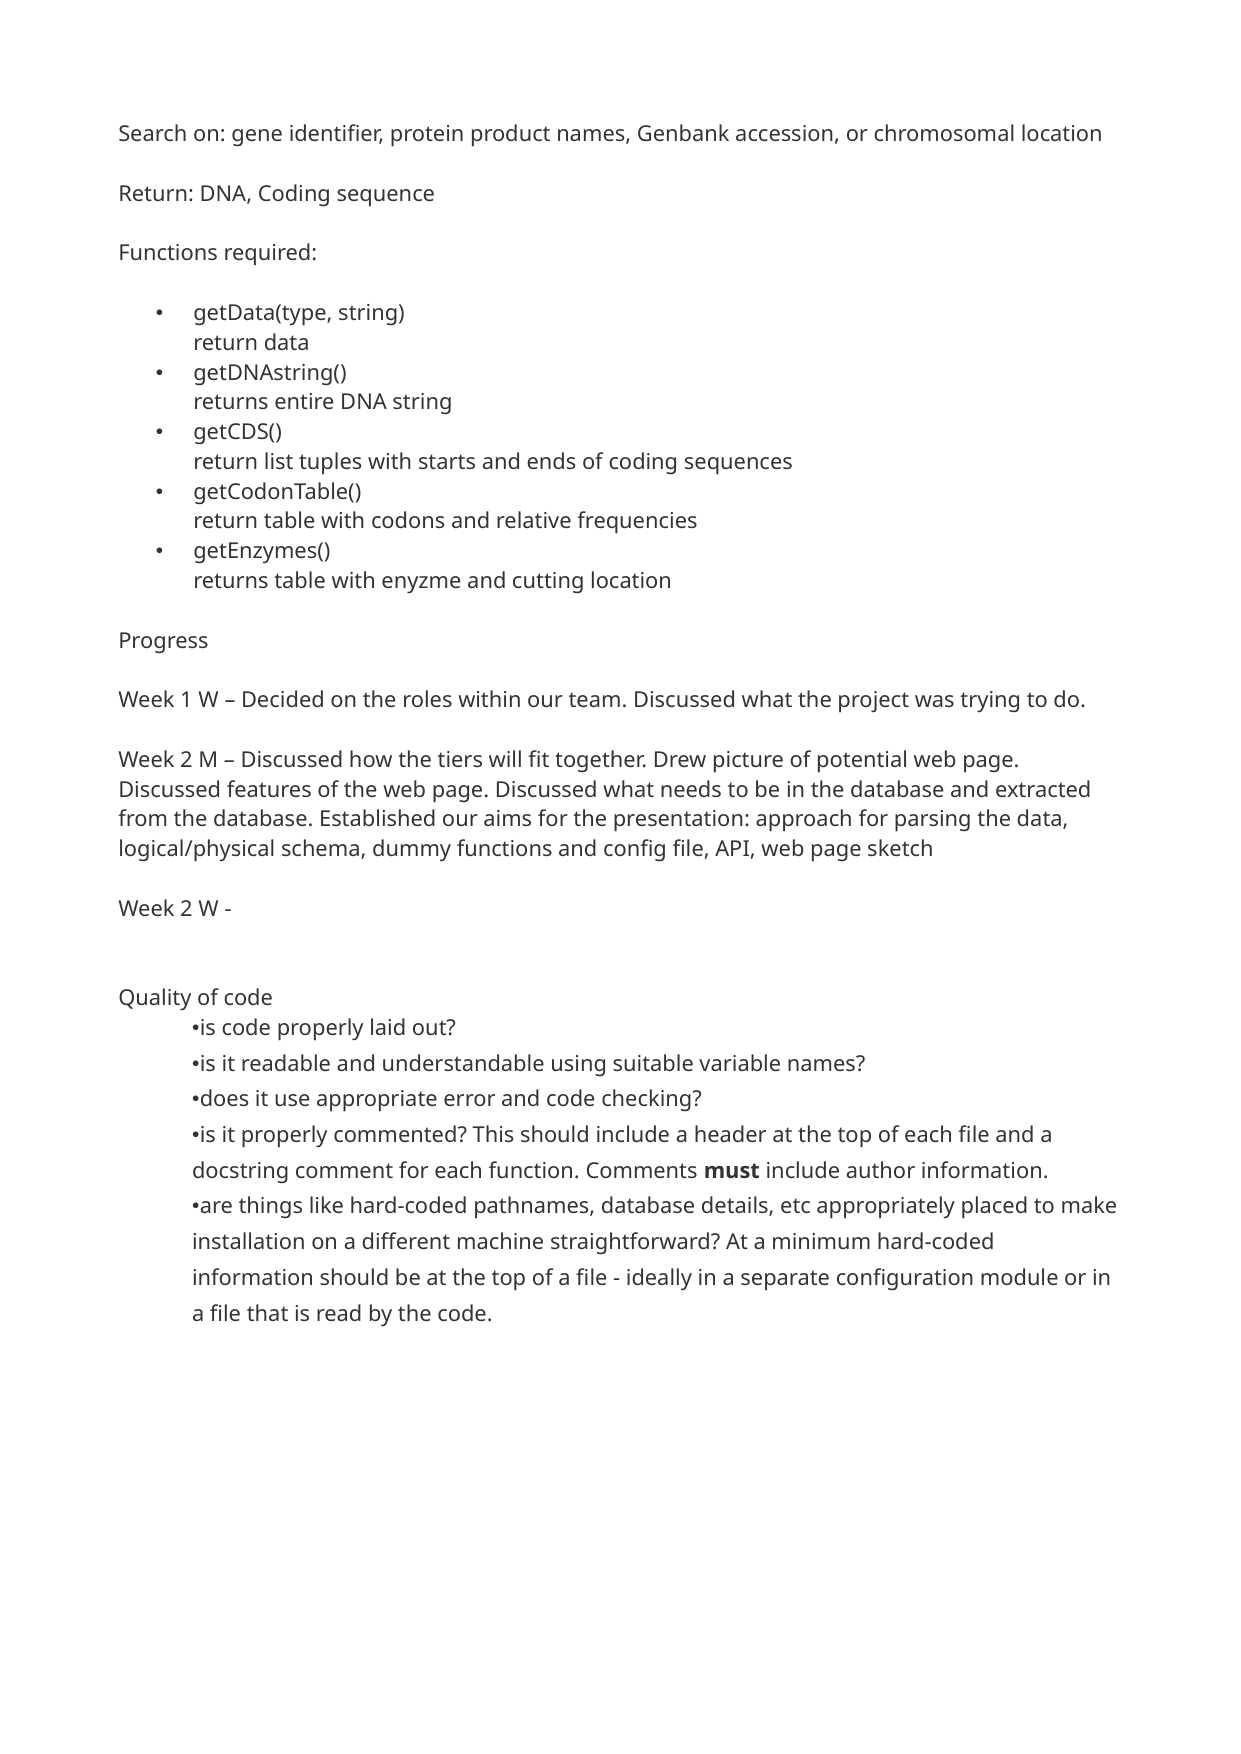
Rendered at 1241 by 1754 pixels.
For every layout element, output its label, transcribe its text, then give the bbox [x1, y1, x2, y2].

list is it readable and understandable using suitable variable names? [118, 1048, 1122, 1077]
text Progress [118, 624, 1122, 654]
list returns entire DNA string [156, 386, 1122, 416]
list getEnzymes() [156, 535, 1122, 565]
list return table with codons and relative frequencies [156, 505, 1122, 535]
list returns table with enyzme and cutting location [156, 565, 1122, 595]
list does it use appropriate error and code checking? [118, 1083, 1122, 1113]
text Search on: gene identifier, protein product names, Genbank accession, or chromosomal location [118, 118, 1122, 148]
list getData(type, string) [156, 297, 1122, 327]
text Week 1 W – Decided on the roles within our team. Discussed what the project was trying to do. [118, 684, 1122, 714]
text Functions required: [118, 237, 1122, 267]
text Quality of code [118, 982, 1122, 1012]
list getCodonTable() [156, 476, 1122, 505]
list is it properly commented? This should include a header at the top of each file and a docstring comment for each function. Comments must include author information. [118, 1119, 1122, 1184]
text Week 2 W - [118, 893, 1122, 922]
list return list tuples with starts and ends of coding sequences [156, 446, 1122, 476]
list getCDS() [156, 416, 1122, 446]
list return data [156, 327, 1122, 356]
list are things like hard-coded pathnames, database details, etc appropriately placed to make installation on a different machine straightforward? At a minimum hard-coded information should be at the top of a file - ideally in a separate configuration module or in a file that is read by the code. [118, 1191, 1122, 1327]
text Return: DNA, Coding sequence [118, 178, 1122, 207]
list is code properly laid out? [118, 1012, 1122, 1042]
list getDNAstring() [156, 356, 1122, 386]
text Week 2 M – Discussed how the tiers will fit together. Drew picture of potential web page. Discussed features of the web page. Discussed what needs to be in the database and extracted from the database. Established our aims for the presentation: approach for parsing the data, logical/physical schema, dummy functions and config file, API, web page sketch [118, 744, 1122, 863]
